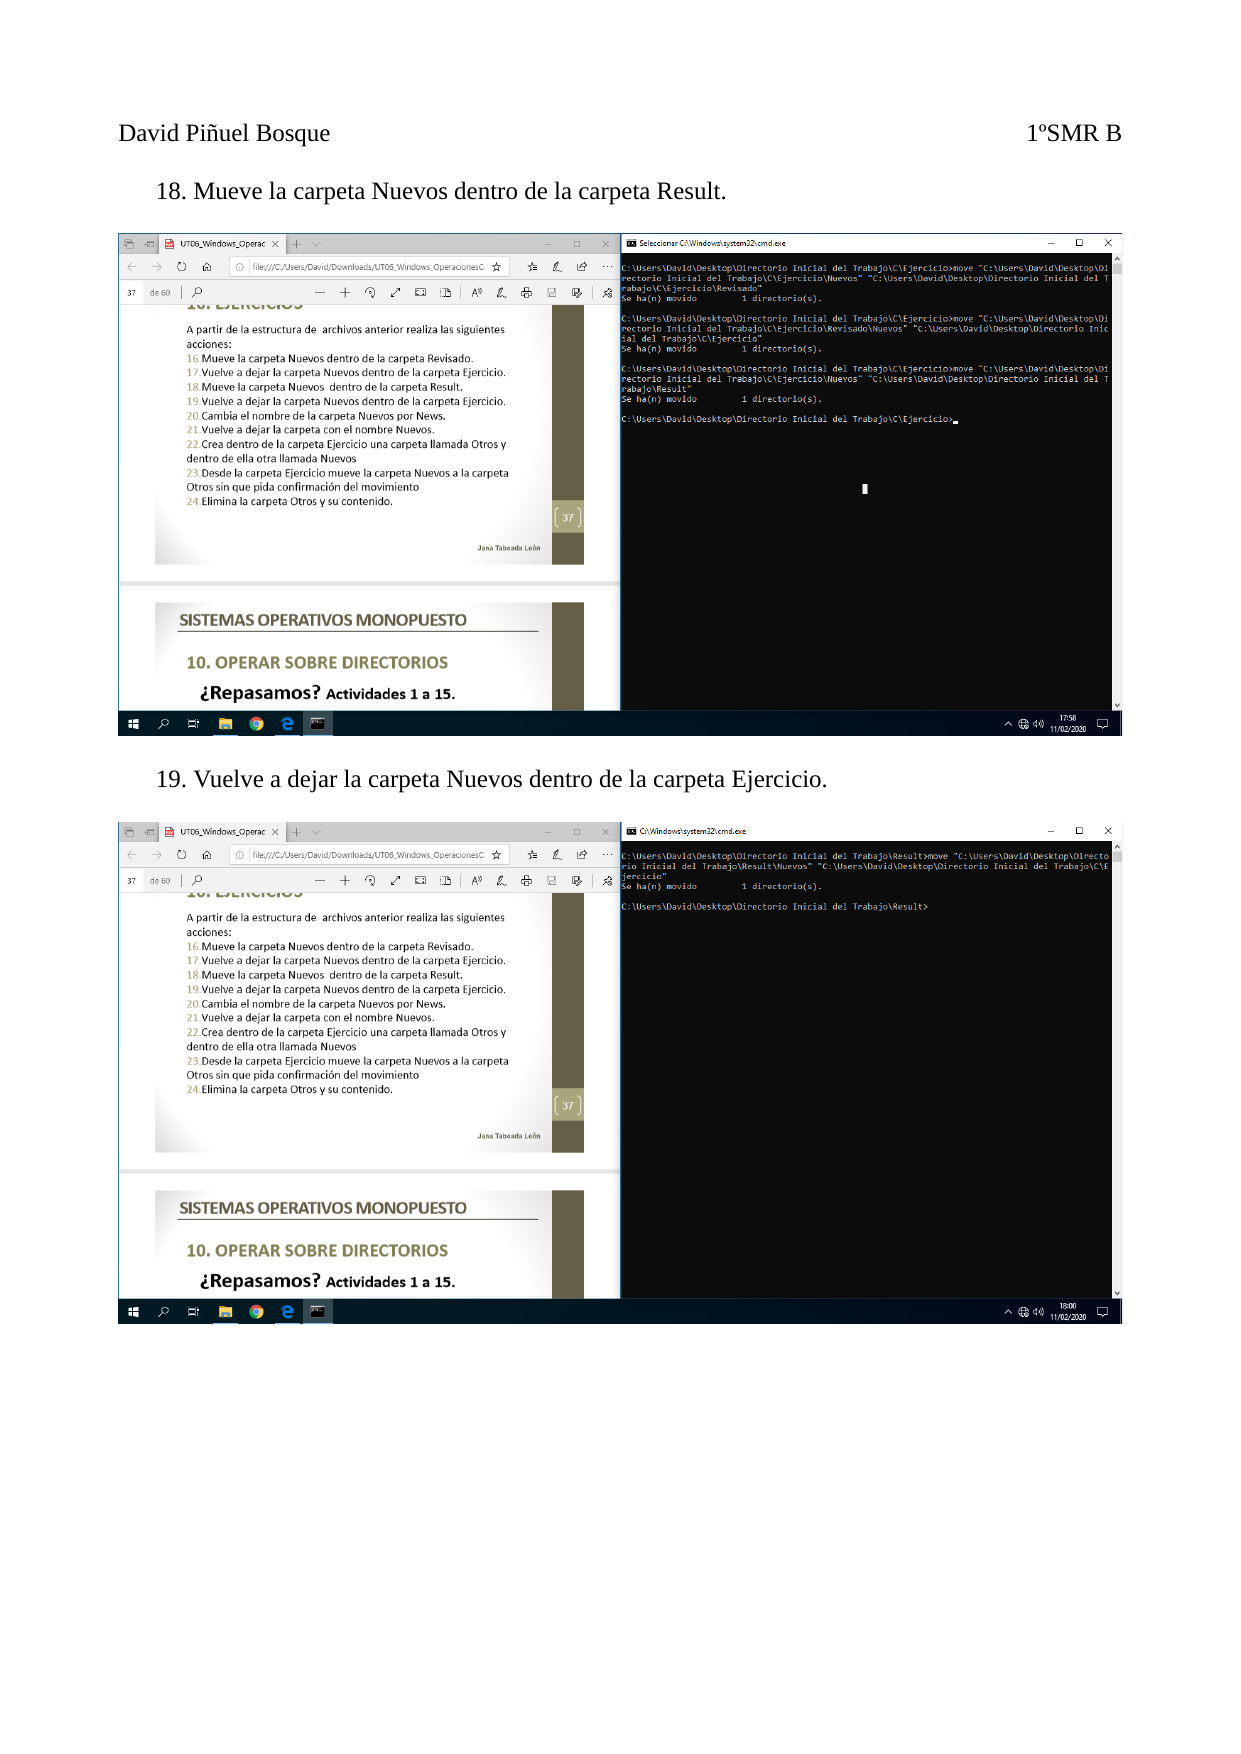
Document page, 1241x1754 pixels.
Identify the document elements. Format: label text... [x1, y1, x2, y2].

list Mueve la carpeta Nuevos dentro de la carpeta Result. [156, 176, 1122, 205]
picture [118, 233, 1123, 736]
picture [118, 822, 1123, 1324]
list Vuelve a dejar la carpeta Nuevos dentro de la carpeta Ejercicio. [156, 764, 1122, 793]
